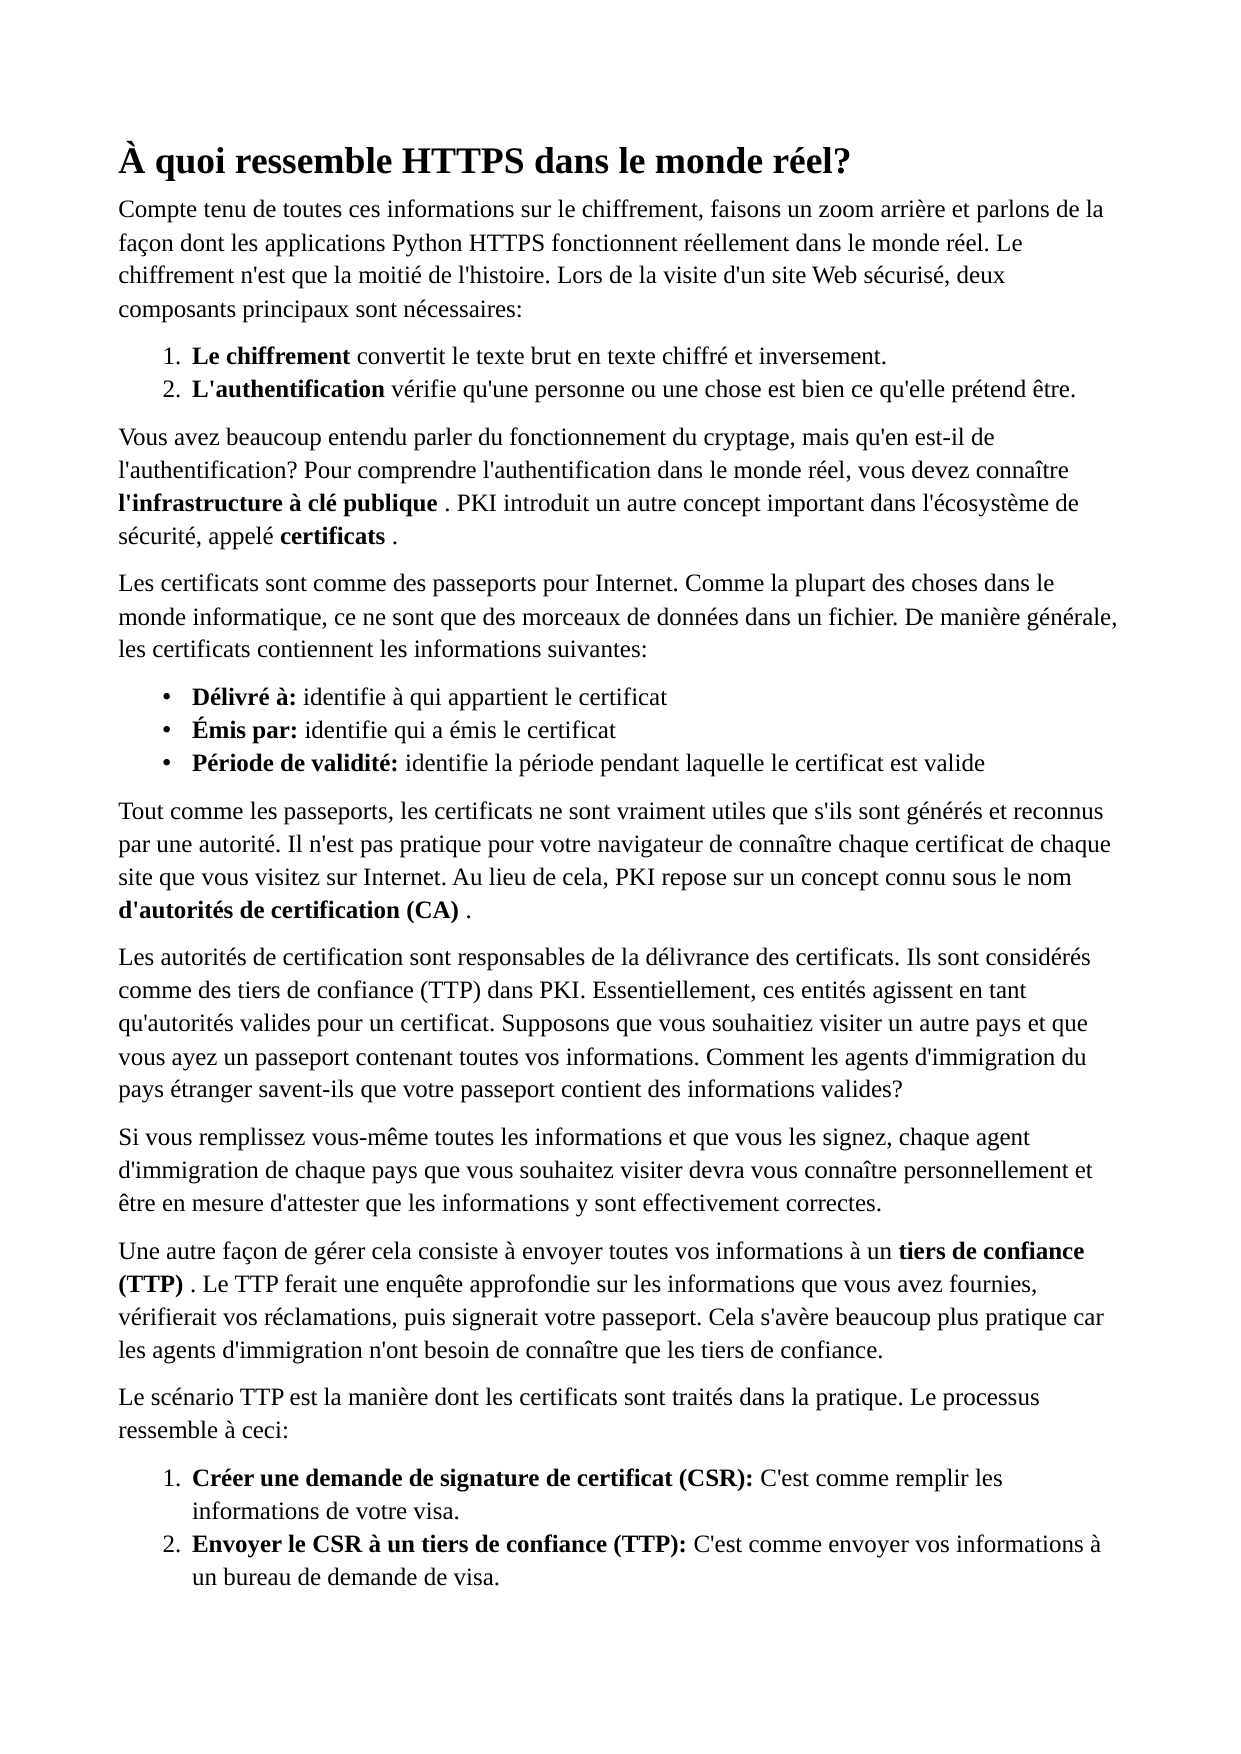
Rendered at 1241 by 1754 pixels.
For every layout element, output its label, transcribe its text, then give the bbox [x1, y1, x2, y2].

text Une autre façon de gérer cela consiste à envoyer toutes vos informations à un tiers de confiance (TTP) . Le TTP ferait une enquête approfondie sur les informations que vous avez fournies, vérifierait vos réclamations, puis signerait votre passeport. Cela s'avère beaucoup plus pratique car les agents d'immigration n'ont besoin de connaître que les tiers de confiance. [118, 1236, 1122, 1364]
text Les autorités de certification sont responsables de la délivrance des certificats. Ils sont considérés comme des tiers de confiance (TTP) dans PKI. Essentiellement, ces entités agissent en tant qu'autorités valides pour un certificat. Supposons que vous souhaitiez visiter un autre pays et que vous ayez un passeport contenant toutes vos informations. Comment les agents d'immigration du pays étranger savent-ils que votre passeport contient des informations valides? [118, 942, 1122, 1103]
text Vous avez beaucoup entendu parler du fonctionnement du cryptage, mais qu'en est-il de l'authentification? Pour comprendre l'authentification dans le monde réel, vous devez connaître l'infrastructure à clé publique . PKI introduit un autre concept important dans l'écosystème de sécurité, appelé certificats . [118, 422, 1122, 550]
list Délivré à: identifie à qui appartient le certificat [162, 682, 1122, 711]
list Envoyer le CSR à un tiers de confiance (TTP): C'est comme envoyer vos informations à un bureau de demande de visa. [162, 1529, 1122, 1591]
text Les certificats sont comme des passeports pour Internet. Comme la plupart des choses dans le monde informatique, ce ne sont que des morceaux de données dans un fichier. De manière générale, les certificats contiennent les informations suivantes: [118, 568, 1122, 663]
list Émis par: identifie qui a émis le certificat [162, 715, 1122, 744]
list L'authentification vérifie qu'une personne ou une chose est bien ce qu'elle prétend être. [162, 374, 1122, 403]
list Le chiffrement convertit le texte brut en texte chiffré et inversement. [162, 341, 1122, 370]
text Tout comme les passeports, les certificats ne sont vraiment utiles que s'ils sont générés et reconnus par une autorité. Il n'est pas pratique pour votre navigateur de connaître chaque certificat de chaque site que vous visitez sur Internet. Au lieu de cela, PKI repose sur un concept connu sous le nom d'autorités de certification (CA) . [118, 796, 1122, 924]
list Période de validité: identifie la période pendant laquelle le certificat est valide [162, 748, 1122, 777]
subtitle À quoi ressemble HTTPS dans le monde réel? [118, 139, 1122, 182]
text Compte tenu de toutes ces informations sur le chiffrement, faisons un zoom arrière et parlons de la façon dont les applications Python HTTPS fonctionnent réellement dans le monde réel. Le chiffrement n'est que la moitié de l'histoire. Lors de la visite d'un site Web sécurisé, deux composants principaux sont nécessaires: [118, 194, 1122, 322]
text Si vous remplissez vous-même toutes les informations et que vous les signez, chaque agent d'immigration de chaque pays que vous souhaitez visiter devra vous connaître personnellement et être en mesure d'attester que les informations y sont effectivement correctes. [118, 1122, 1122, 1217]
text Le scénario TTP est la manière dont les certificats sont traités dans la pratique. Le processus ressemble à ceci: [118, 1382, 1122, 1444]
list Créer une demande de signature de certificat (CSR): C'est comme remplir les informations de votre visa. [162, 1463, 1122, 1525]
